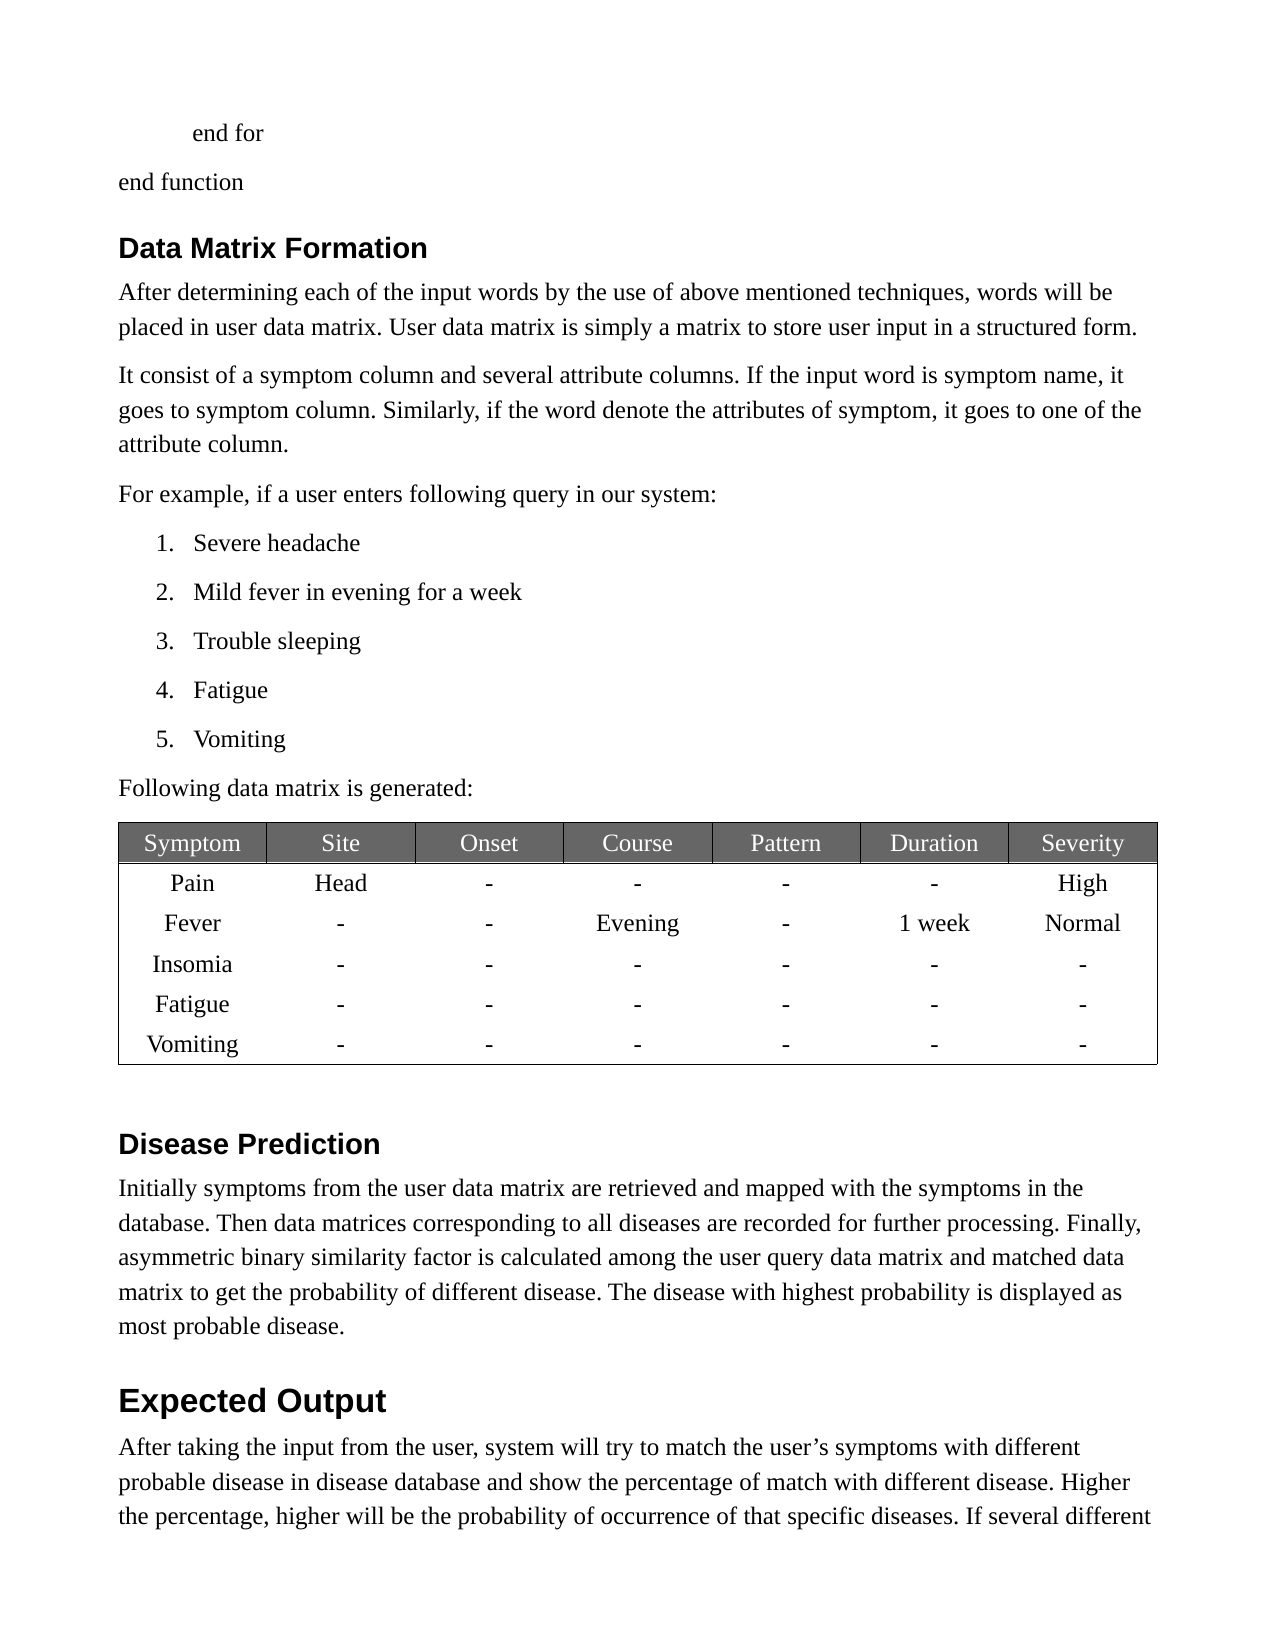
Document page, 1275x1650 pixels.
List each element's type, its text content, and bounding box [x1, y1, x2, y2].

table_header Severity [1009, 823, 1157, 862]
subtitle Data Matrix Formation [118, 231, 1157, 264]
table_cell - [712, 983, 860, 1023]
table_cell - [266, 903, 415, 943]
table_cell Fatigue [119, 983, 266, 1023]
table_cell - [415, 943, 563, 983]
subtitle Expected Output [118, 1381, 1157, 1420]
table_cell Head [266, 864, 415, 903]
text Following data matrix is generated: [118, 773, 1157, 802]
text end for [118, 118, 1157, 147]
table_cell Insomia [119, 943, 266, 983]
table_cell - [1009, 1023, 1157, 1063]
text For example, if a user enters following query in our system: [118, 479, 1157, 507]
table_cell - [860, 864, 1008, 903]
table_cell - [712, 1023, 860, 1063]
table_header Site [267, 823, 415, 862]
table_cell - [712, 943, 860, 983]
table_cell Pain [119, 864, 266, 903]
table_cell - [415, 1023, 563, 1063]
table_header Symptom [119, 823, 266, 862]
text It consist of a symptom column and several attribute columns. If the input word is symptom name, it goes to symptom column. Similarly, if the word denote the attributes of symptom, it goes to one of the attribute column. [118, 361, 1157, 458]
table_cell Normal [1009, 903, 1157, 943]
text After taking the input from the user, system will try to match the user’s symptoms with different probable disease in disease database and show the percentage of match with different disease. Higher the percentage, higher will be the probability of occurrence of that specific diseases. If several different [118, 1432, 1157, 1530]
table_cell - [563, 1023, 712, 1063]
table_cell Evening [563, 903, 712, 943]
table_cell - [415, 903, 563, 943]
table_cell - [563, 864, 712, 903]
table_cell Fever [119, 903, 266, 943]
table_cell - [415, 983, 563, 1023]
table_header Pattern [713, 823, 860, 862]
table_cell 1 week [860, 903, 1008, 943]
table_header Onset [416, 823, 563, 862]
table_cell - [266, 1023, 415, 1063]
list Mild fever in evening for a week [156, 577, 1157, 606]
table_cell - [1009, 983, 1157, 1023]
text After determining each of the input words by the use of above mentioned techniques, words will be placed in user data matrix. User data matrix is simply a matrix to store user input in a structured form. [118, 277, 1157, 340]
table_cell - [860, 943, 1008, 983]
table_cell Vomiting [119, 1023, 266, 1063]
list Trouble sleeping [156, 626, 1157, 654]
table_cell - [712, 864, 860, 903]
table_header Course [564, 823, 712, 862]
table_cell - [563, 943, 712, 983]
table_cell - [860, 1023, 1008, 1063]
table_header Duration [861, 823, 1008, 862]
table_cell - [266, 943, 415, 983]
table_cell - [860, 983, 1008, 1023]
text Initially symptoms from the user data matrix are retrieved and mapped with the symptoms in the database. Then data matrices corresponding to all diseases are recorded for further processing. Finally, asymmetric binary similarity factor is calculated among the user query data matrix and matched data matrix to get the probability of different disease. The disease with highest probability is displayed as most probable disease. [118, 1173, 1157, 1340]
table_cell - [266, 983, 415, 1023]
text end function [118, 167, 1157, 196]
table_cell High [1009, 864, 1157, 903]
table_cell - [1009, 943, 1157, 983]
table_cell - [415, 864, 563, 903]
table_cell - [563, 983, 712, 1023]
list Vomiting [156, 724, 1157, 753]
table_cell - [712, 903, 860, 943]
list Fatigue [156, 675, 1157, 704]
list Severe headache [156, 528, 1157, 556]
subtitle Disease Prediction [118, 1127, 1157, 1161]
